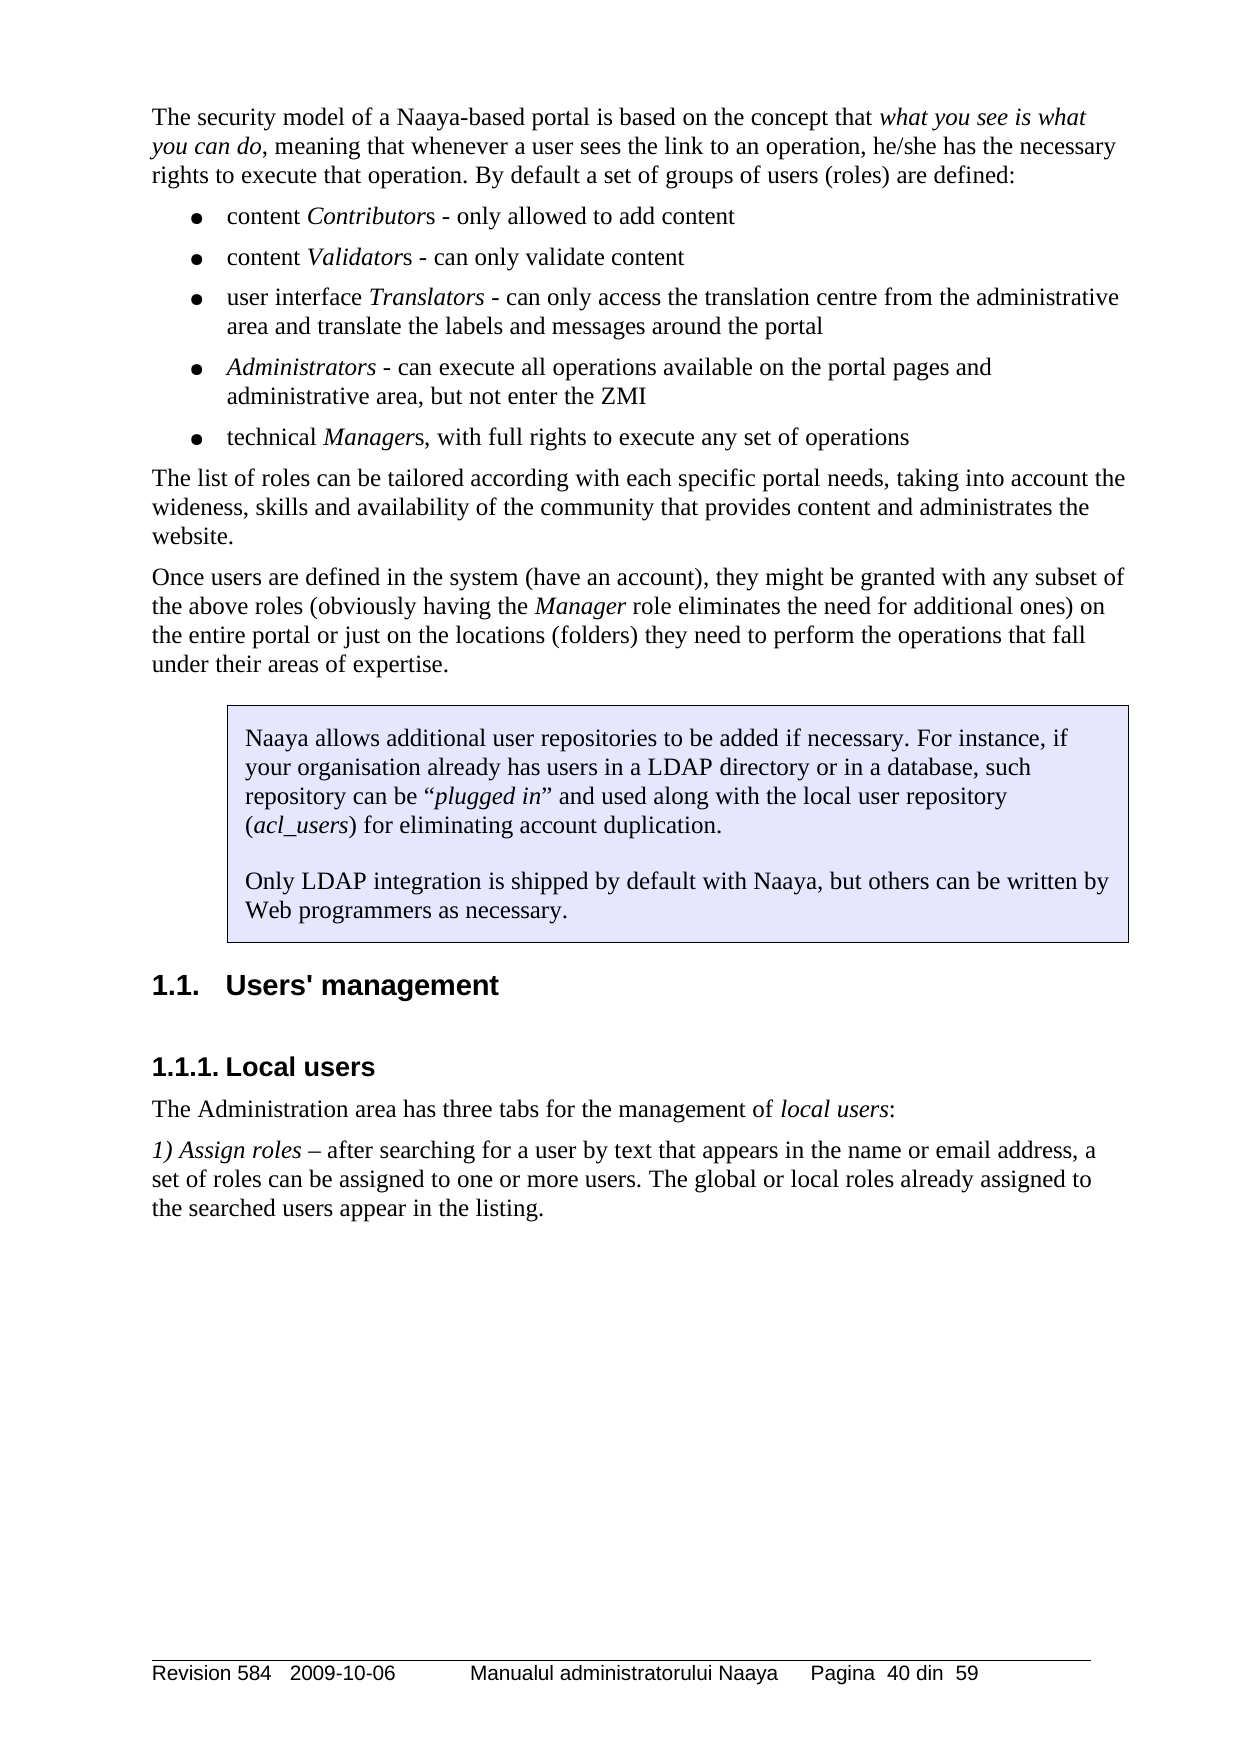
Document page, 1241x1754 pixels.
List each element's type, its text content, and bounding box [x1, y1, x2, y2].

text Naaya allows additional user repositories to be added if necessary. For instance, if your organisation already has users in a LDAP directory or in a database, such repository can be “plugged in” and used along with the local user repository (acl_users) for eliminating account duplication. [228, 706, 1128, 839]
subtitle Local users [152, 1051, 1128, 1082]
text 1) Assign roles – after searching for a user by text that appears in the name or email address, a set of roles can be assigned to one or more users. The global or local roles already assigned to the searched users appear in the listing. [152, 1135, 1128, 1222]
text The security model of a Naaya-based portal is based on the concept that what you see is what you can do, meaning that whenever a user sees the link to an operation, he/she has the necessary rights to execute that operation. By default a set of groups of users (roles) are defined: [152, 102, 1128, 189]
text The list of roles can be tailored according with each specific portal needs, taking into account the wideness, skills and availability of the community that provides content and administrates the website. [152, 463, 1128, 550]
subtitle Users' management [152, 967, 1128, 1001]
list user interface Translators - can only access the translation centre from the administrative area and translate the labels and messages around the portal [189, 282, 1128, 340]
list Administrators - can execute all operations available on the portal pages and administrative area, but not enter the ZMI [189, 352, 1128, 410]
text Once users are defined in the system (have an account), they might be granted with any subset of the above roles (obviously having the Manager role eliminates the need for additional ones) on the entire portal or just on the locations (folders) they need to perform the operations that fall under their areas of expertise. [152, 562, 1128, 678]
list content Validators - can only validate content [189, 241, 1128, 270]
list content Contributors - only allowed to add content [189, 201, 1128, 229]
list technical Managers, with full rights to execute any set of operations [189, 422, 1128, 451]
text The Administration area has three tabs for the management of local users: [152, 1094, 1128, 1123]
text Only LDAP integration is shipped by default with Naaya, but others can be written by Web programmers as necessary. [228, 848, 1128, 942]
